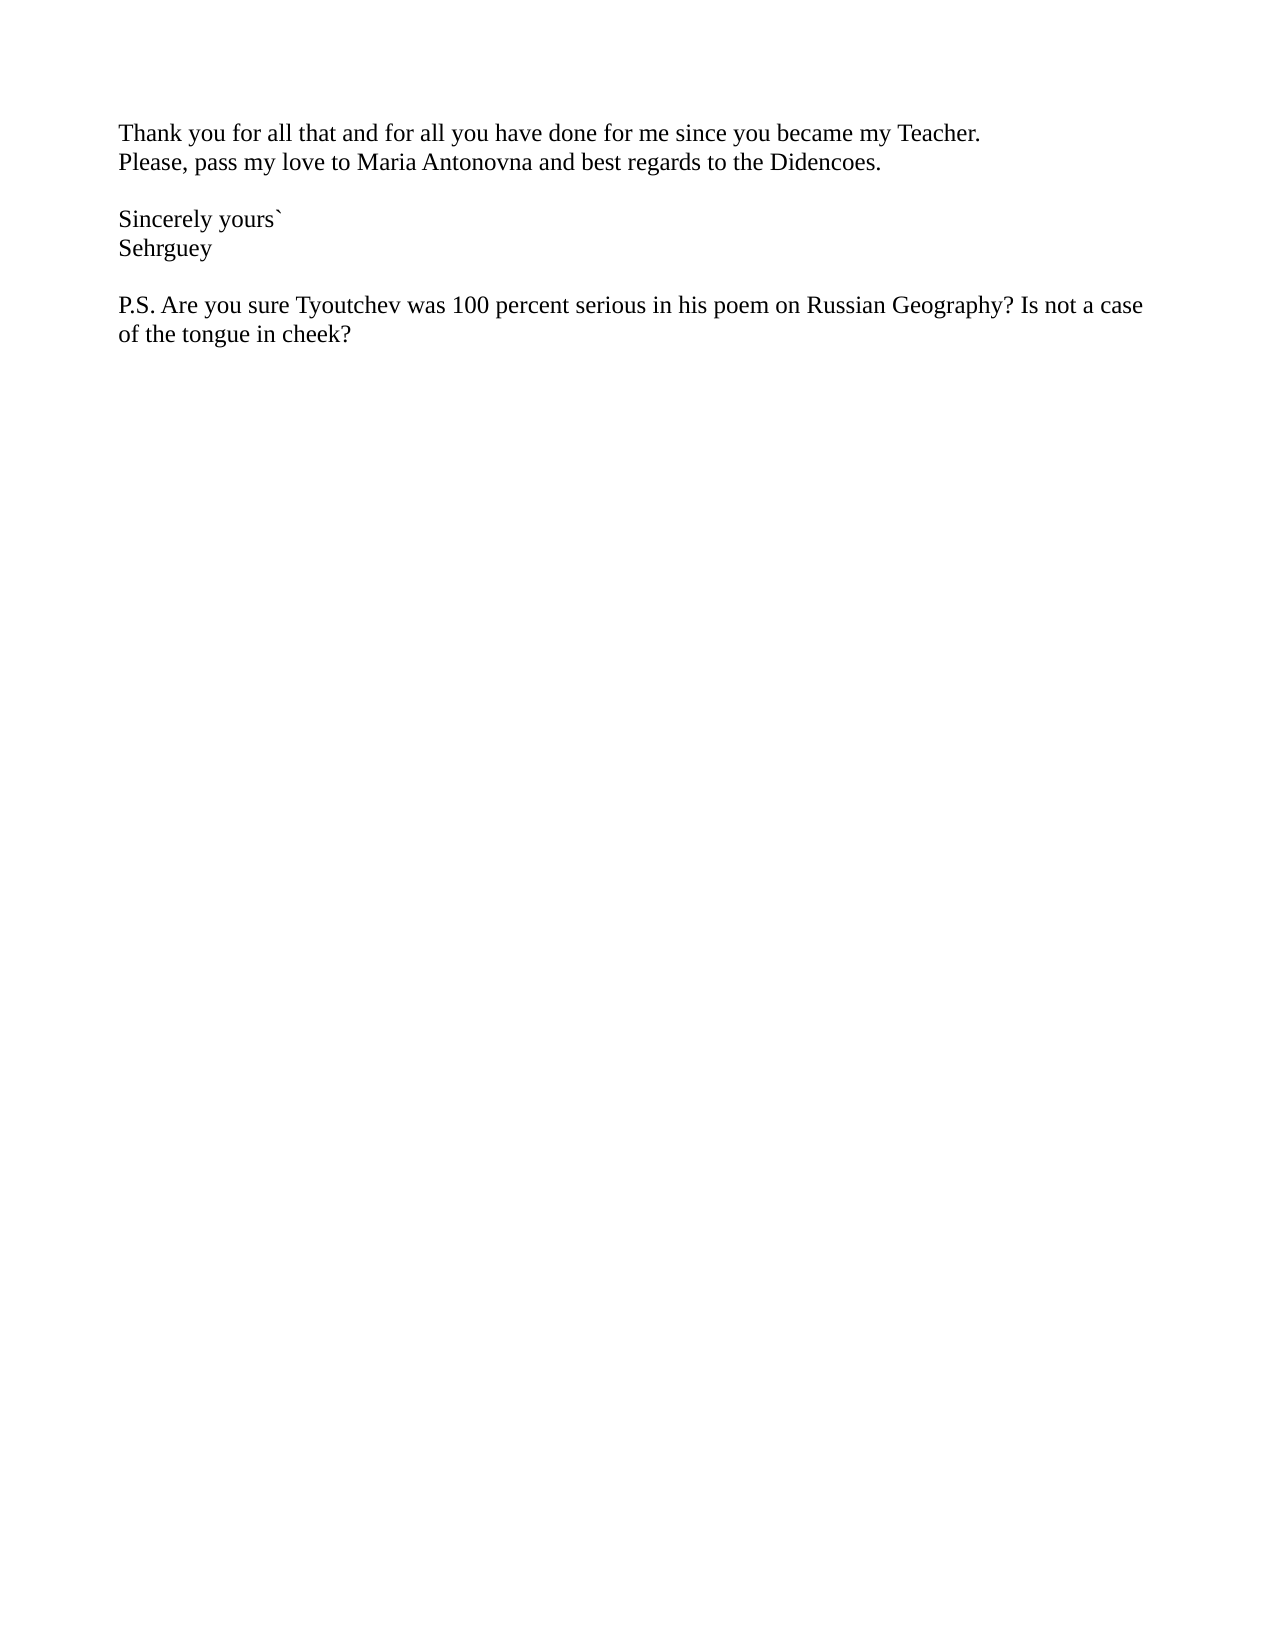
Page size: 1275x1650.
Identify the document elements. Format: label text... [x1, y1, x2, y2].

text Sehrguey [118, 233, 1157, 262]
text Please, pass my love to Maria Antonovna and best regards to the Didencoes. [118, 147, 1157, 176]
text Thank you for all that and for all you have done for me since you became my Teacher. [118, 118, 1157, 147]
text Sincerely yours` [118, 204, 1157, 233]
text P.S. Are you sure Tyoutchev was 100 percent serious in his poem on Russian Geography? Is not a case of the tongue in cheek? [118, 291, 1157, 348]
